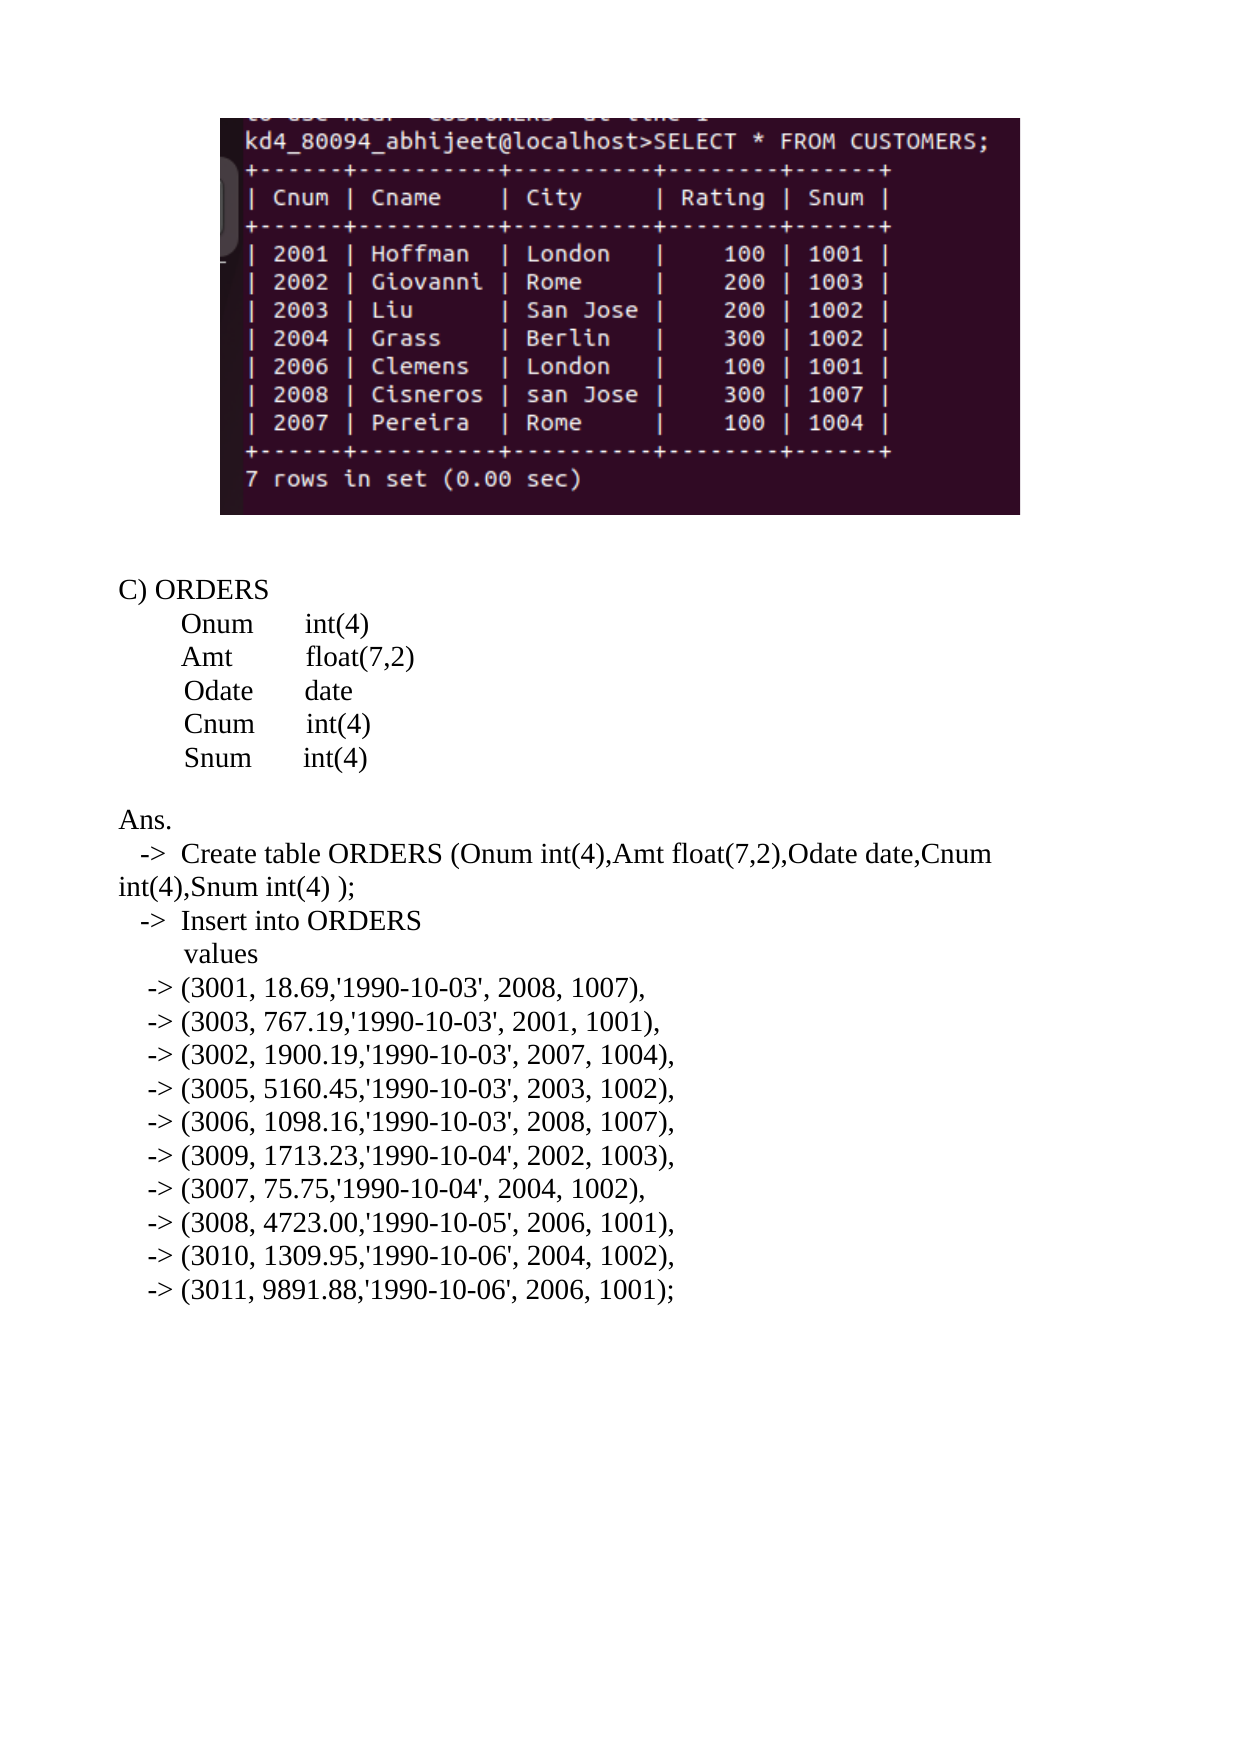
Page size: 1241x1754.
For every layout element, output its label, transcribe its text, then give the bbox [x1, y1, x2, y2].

picture [220, 118, 1020, 515]
text -> (3001, 18.69,'1990-10-03', 2008, 1007), [118, 970, 1122, 1004]
text C) ORDERS [118, 572, 1122, 606]
text values [118, 937, 1122, 970]
text Cnum int(4) [118, 707, 1122, 740]
text -> (3007, 75.75,'1990-10-04', 2004, 1002), [118, 1171, 1122, 1205]
text -> (3009, 1713.23,'1990-10-04', 2002, 1003), [118, 1138, 1122, 1171]
text Snum int(4) [118, 740, 1122, 774]
text Amt float(7,2) [118, 639, 1122, 673]
text -> (3003, 767.19,'1990-10-03', 2001, 1001), [118, 1004, 1122, 1037]
text -> (3010, 1309.95,'1990-10-06', 2004, 1002), [118, 1238, 1122, 1272]
text Odate date [118, 673, 1122, 707]
text -> (3005, 5160.45,'1990-10-03', 2003, 1002), [118, 1071, 1122, 1104]
text -> (3002, 1900.19,'1990-10-03', 2007, 1004), [118, 1037, 1122, 1071]
text -> (3008, 4723.00,'1990-10-05', 2006, 1001), [118, 1205, 1122, 1238]
text -> Insert into ORDERS [118, 903, 1122, 937]
text -> (3011, 9891.88,'1990-10-06', 2006, 1001); [118, 1272, 1122, 1306]
text -> (3006, 1098.16,'1990-10-03', 2008, 1007), [118, 1104, 1122, 1138]
text Onum int(4) [118, 606, 1122, 639]
text Ans. [118, 802, 1122, 836]
text -> Create table ORDERS (Onum int(4),Amt float(7,2),Odate date,Cnum int(4),Snum int(4) ); [118, 836, 1122, 903]
